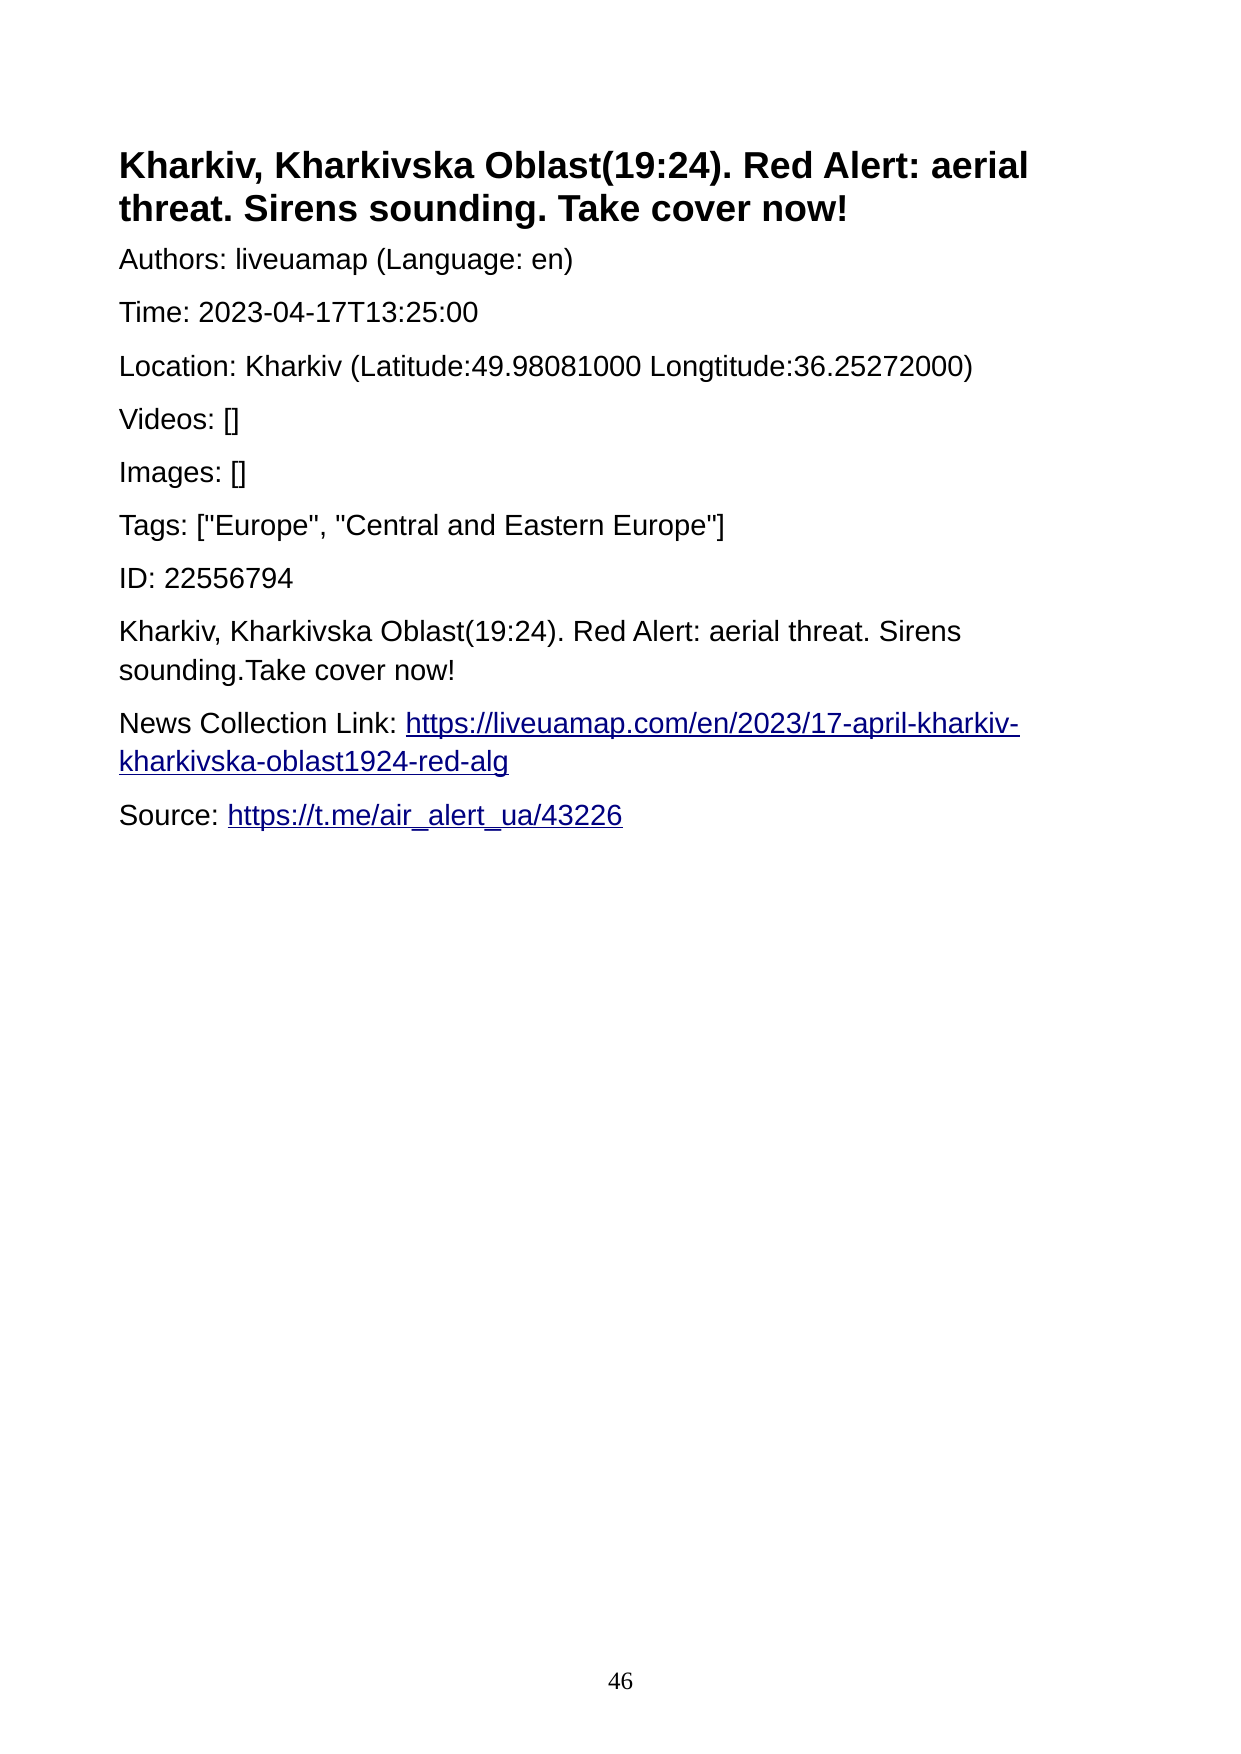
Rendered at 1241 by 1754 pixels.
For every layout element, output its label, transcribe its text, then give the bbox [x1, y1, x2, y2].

text Kharkiv, Kharkivska Oblast(19:24). Red Alert: aerial threat. Sirens sounding.Take cover now! [118, 614, 1122, 686]
text Time: 2023-04-17T13:25:00 [118, 295, 1122, 329]
text Source: https://t.me/air_alert_ua/43226 [118, 797, 1122, 831]
text Authors: liveuamap (Language: en) [118, 242, 1122, 276]
text ID: 22556794 [118, 561, 1122, 594]
text Images: [] [118, 455, 1122, 488]
text Videos: [] [118, 402, 1122, 435]
text Location: Kharkiv (Latitude:49.98081000 Longtitude:36.25272000) [118, 348, 1122, 382]
subtitle Kharkiv, Kharkivska Oblast(19:24). Red Alert: aerial threat. Sirens sounding. Take cover now! [118, 143, 1122, 230]
text Tags: ["Europe", "Central and Eastern Europe"] [118, 508, 1122, 541]
text News Collection Link: https://liveuamap.com/en/2023/17-april-kharkiv-kharkivska-oblast1924-red-alg [118, 706, 1122, 778]
